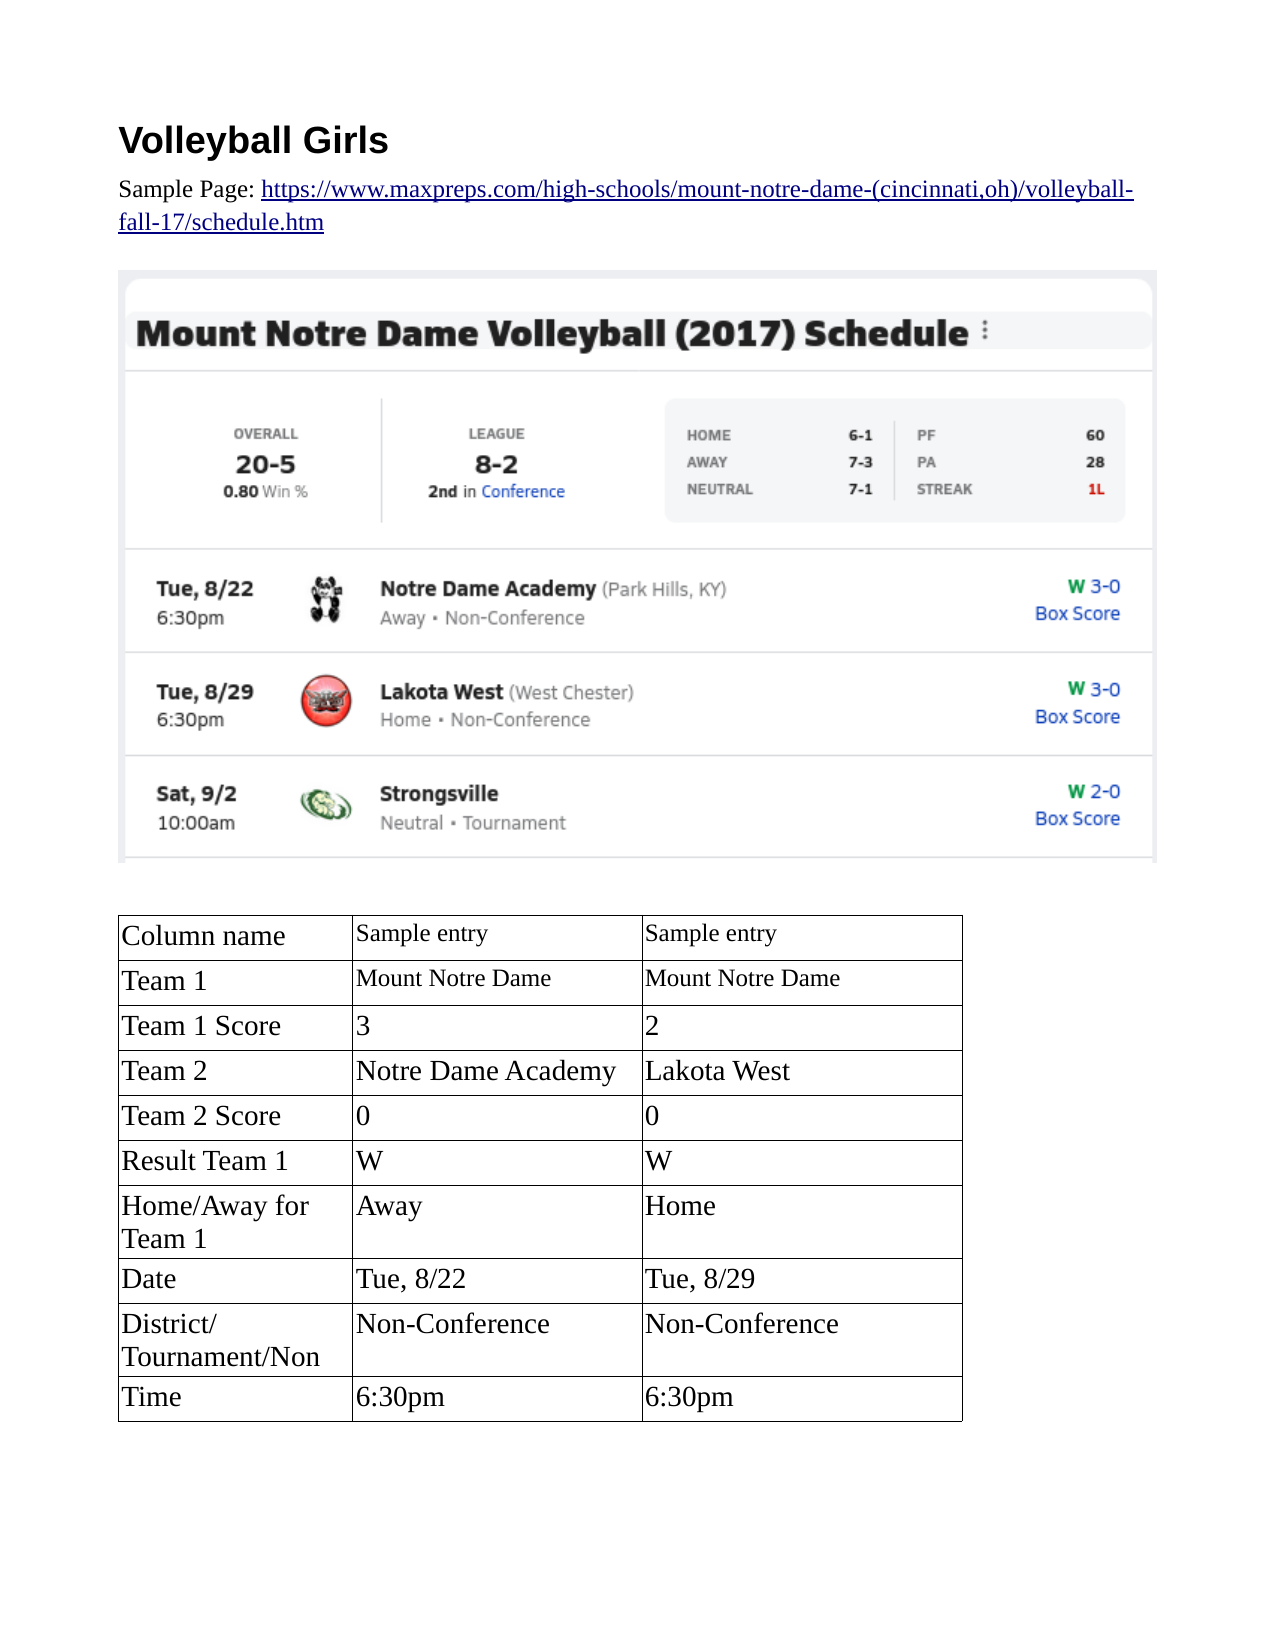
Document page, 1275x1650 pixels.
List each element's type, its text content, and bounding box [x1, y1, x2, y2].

table_header Sample entry [643, 916, 962, 959]
table_cell Lakota West [643, 1051, 962, 1094]
table_cell Team 2 [119, 1051, 352, 1094]
table_cell Mount Notre Dame [643, 961, 962, 1004]
subtitle Volleyball Girls [118, 118, 1157, 162]
table_cell W [643, 1141, 962, 1184]
table_cell 2 [643, 1006, 962, 1049]
table_header Column name [119, 916, 352, 959]
table_cell Non-Conference [643, 1304, 962, 1376]
table_cell Away [353, 1186, 642, 1258]
table_cell 0 [643, 1096, 962, 1139]
table_cell Tue, 8/22 [353, 1259, 642, 1303]
table_cell Date [119, 1259, 352, 1303]
table_cell Home [643, 1186, 962, 1258]
table_cell Team 2 Score [119, 1096, 352, 1139]
table_cell 6:30pm [353, 1377, 642, 1421]
table_cell 6:30pm [643, 1377, 962, 1421]
table_header Sample entry [353, 916, 642, 959]
table_cell W [353, 1141, 642, 1184]
table_cell Tue, 8/29 [643, 1259, 962, 1303]
table_cell District/Tournament/Non [119, 1304, 352, 1376]
table_cell Home/Away for Team 1 [119, 1186, 352, 1258]
picture [118, 270, 1157, 863]
text Sample Page: https://www.maxpreps.com/high-schools/mount-notre-dame-(cincinnati,oh)/volleyball-fall-17/schedule.htm [118, 174, 1157, 236]
table_cell Result Team 1 [119, 1141, 352, 1184]
table_cell Non-Conference [353, 1304, 642, 1376]
table_cell 0 [353, 1096, 642, 1139]
table_cell 3 [353, 1006, 642, 1049]
table_cell Team 1 [119, 961, 352, 1004]
table_cell Team 1 Score [119, 1006, 352, 1049]
table_cell Notre Dame Academy [353, 1051, 642, 1094]
table_cell Time [119, 1377, 352, 1421]
table_cell Mount Notre Dame [353, 961, 642, 1004]
